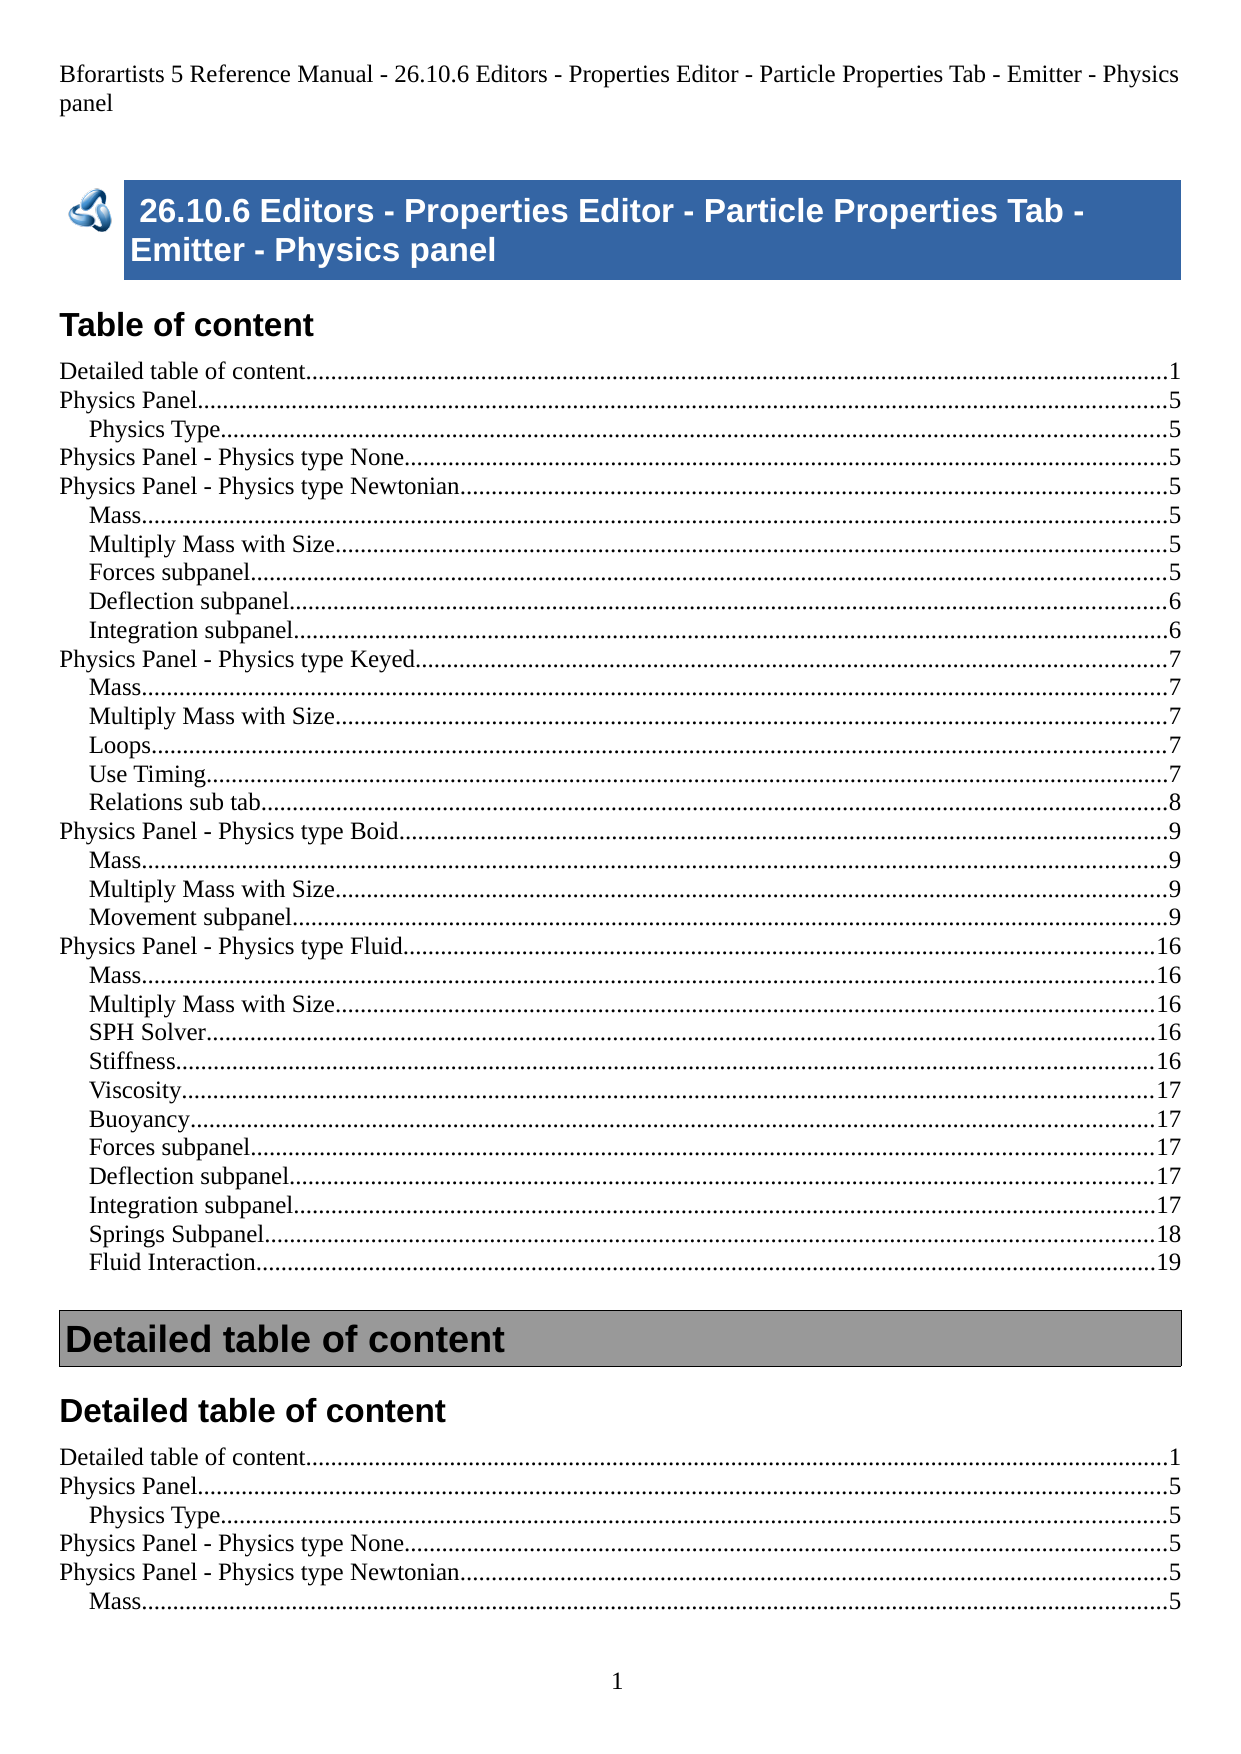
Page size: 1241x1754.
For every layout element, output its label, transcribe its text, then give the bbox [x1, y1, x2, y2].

text Physics Panel - Physics type None 5 [59, 442, 1181, 471]
text Stiffness 16 [88, 1046, 1181, 1075]
text Detailed table of content 1 [59, 356, 1181, 385]
text Mass 16 [88, 960, 1181, 989]
text Physics Panel - Physics type None 5 [59, 1528, 1181, 1557]
text Detailed table of content 1 [59, 1442, 1181, 1471]
text Mass 5 [88, 500, 1181, 529]
text Physics Panel - Physics type Boid 9 [59, 816, 1181, 845]
text Relations sub tab 8 [88, 787, 1181, 816]
text Physics Type 5 [88, 414, 1181, 442]
text Forces subpanel 5 [88, 557, 1181, 586]
text Deflection subpanel 6 [88, 586, 1181, 615]
text Integration subpanel 17 [88, 1190, 1181, 1219]
text Multiply Mass with Size 9 [88, 874, 1181, 902]
text Buoyancy 17 [88, 1104, 1181, 1132]
text Integration subpanel 6 [88, 615, 1181, 644]
text Use Timing 7 [88, 759, 1181, 787]
text Loops 7 [88, 730, 1181, 759]
table_header 26.10.6 Editors - Properties Editor - Particle Properties Tab - Emitter - Physics panel [124, 180, 1181, 280]
text Deflection subpanel 17 [88, 1161, 1181, 1190]
text Mass 9 [88, 845, 1181, 874]
picture [65, 185, 114, 235]
text Physics Panel - Physics type Newtonian 5 [59, 471, 1181, 500]
text SPH Solver 16 [88, 1017, 1181, 1046]
subtitle Table of content [59, 305, 1181, 344]
text Multiply Mass with Size 5 [88, 529, 1181, 557]
text Fluid Interaction 19 [88, 1247, 1181, 1276]
table_header Detailed table of content [60, 1311, 1181, 1366]
text Physics Panel - Physics type Fluid 16 [59, 931, 1181, 960]
text Viscosity 17 [88, 1075, 1181, 1104]
text Mass 5 [88, 1586, 1181, 1615]
table_header [59, 180, 124, 280]
text Mass 7 [88, 672, 1181, 701]
text Multiply Mass with Size 7 [88, 701, 1181, 730]
text Multiply Mass with Size 16 [88, 989, 1181, 1017]
text Springs Subpanel 18 [88, 1219, 1181, 1247]
text Physics Panel 5 [59, 1471, 1181, 1500]
text Physics Panel - Physics type Newtonian 5 [59, 1557, 1181, 1586]
text Movement subpanel 9 [88, 902, 1181, 931]
text Physics Panel - Physics type Keyed 7 [59, 644, 1181, 672]
subtitle Detailed table of content [59, 1391, 1181, 1430]
text Physics Panel 5 [59, 385, 1181, 414]
text Physics Type 5 [88, 1500, 1181, 1528]
text Forces subpanel 17 [88, 1132, 1181, 1161]
